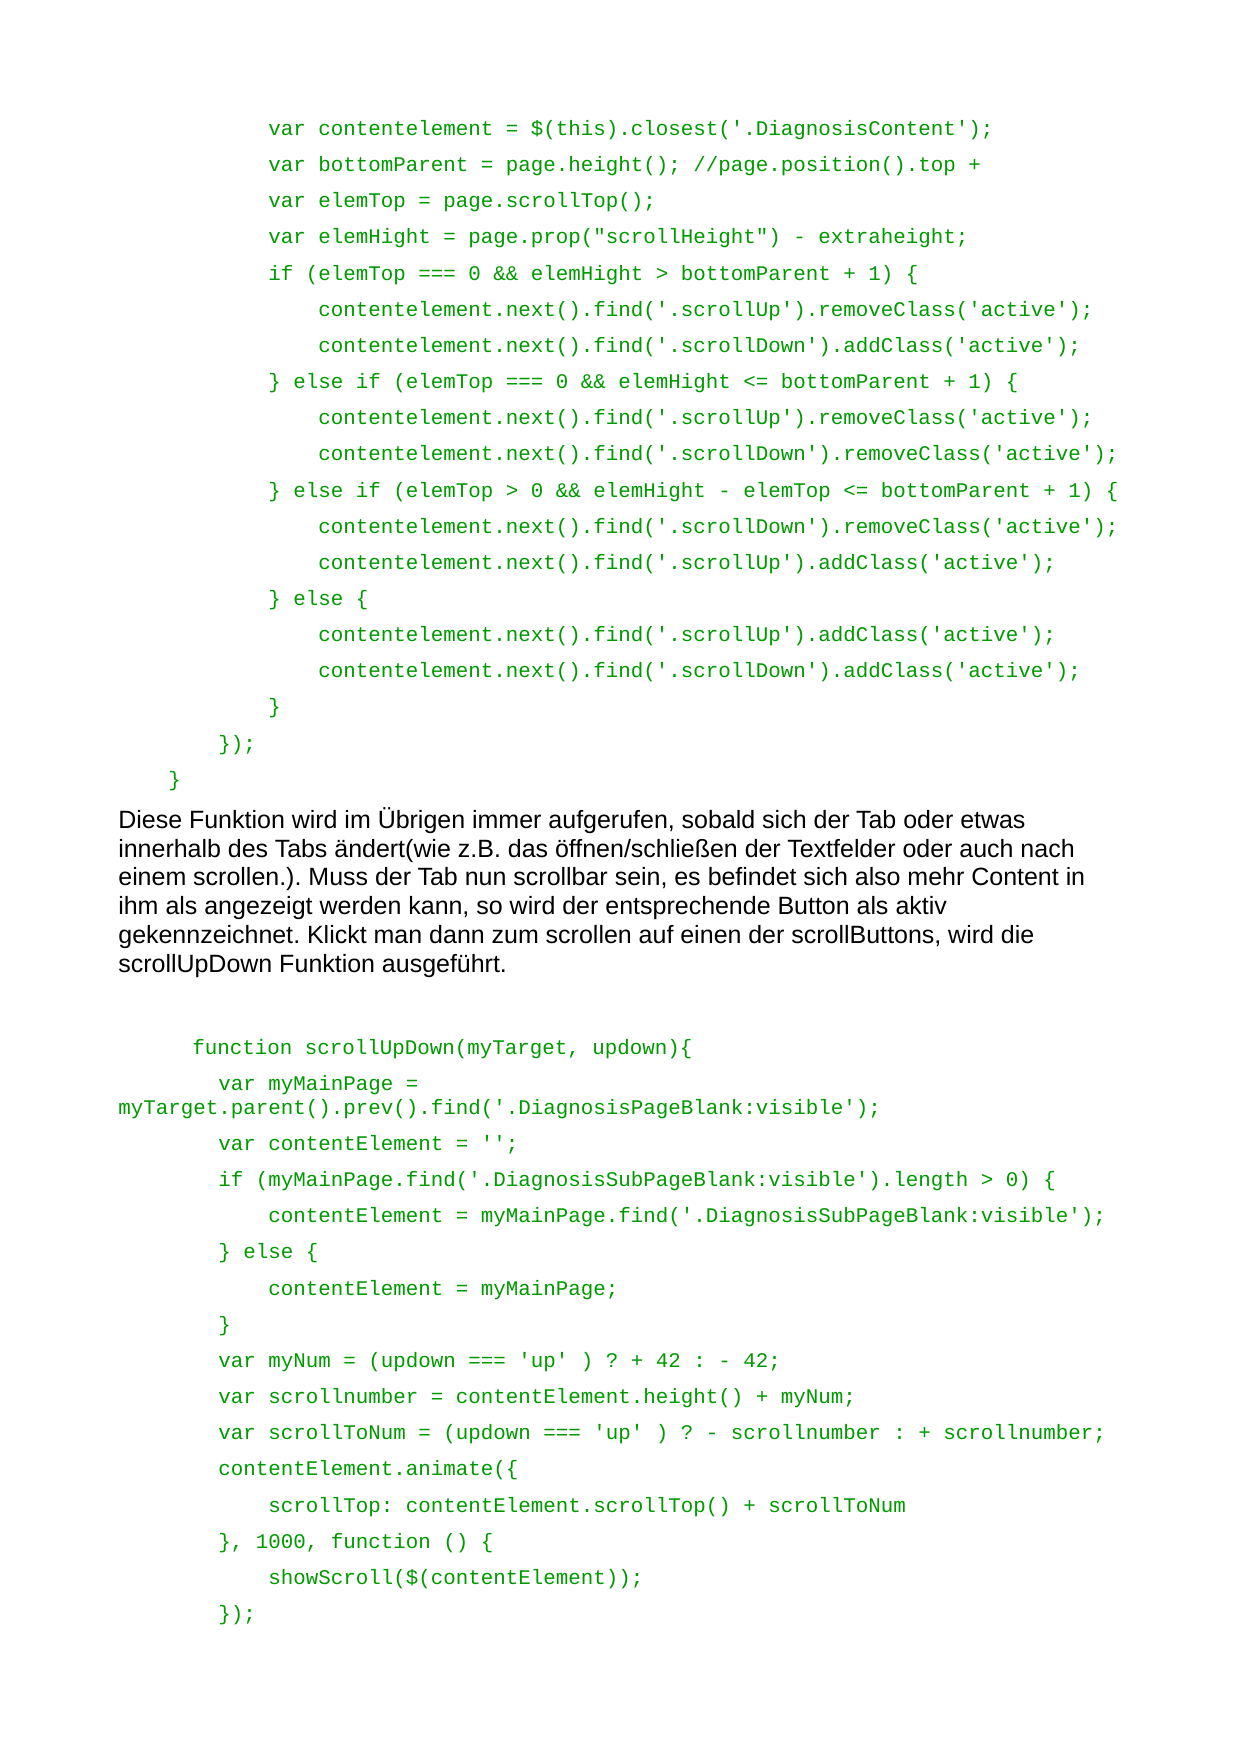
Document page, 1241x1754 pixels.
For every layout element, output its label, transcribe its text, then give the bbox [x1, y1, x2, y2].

text if (myMainPage.find('.DiagnosisSubPageBlank:visible').length > 0) { [118, 1169, 1122, 1193]
text } else if (elemTop === 0 && elemHight <= bottomParent + 1) { [118, 371, 1122, 395]
text var contentElement = ''; [118, 1133, 1122, 1157]
text contentelement.next().find('.scrollUp').addClass('active'); [118, 552, 1122, 576]
text var elemHight = page.prop("scrollHeight") - extraheight; [118, 227, 1122, 250]
text showScroll($(contentElement)); [118, 1567, 1122, 1591]
text var scrollnumber = contentElement.height() + myNum; [118, 1386, 1122, 1410]
text } [118, 1314, 1122, 1337]
text contentelement.next().find('.scrollDown').addClass('active'); [118, 660, 1122, 684]
text function scrollUpDown(myTarget, updown){ [118, 1031, 1122, 1061]
text scrollTop: contentElement.scrollTop() + scrollToNum [118, 1494, 1122, 1518]
text var bottomParent = page.height(); //page.position().top + [118, 154, 1122, 178]
text Diese Funktion wird im Übrigen immer aufgerufen, sobald sich der Tab oder etwas innerhalb des Tabs ändert(wie z.B. das öffnen/schließen der Textfelder oder auch nach einem scrollen.). Muss der Tab nun scrollbar sein, es befindet sich also mehr Content in ihm als angezeigt werden kann, so wird der entsprechende Button als aktiv gekennzeichnet. Klickt man dann zum scrollen auf einen der scrollButtons, wird die scrollUpDown Funktion ausgeführt. [118, 805, 1122, 977]
text var myNum = (updown === 'up' ) ? + 42 : - 42; [118, 1350, 1122, 1374]
text contentElement = myMainPage; [118, 1278, 1122, 1301]
text }); [118, 1603, 1122, 1627]
text contentElement.animate({ [118, 1458, 1122, 1482]
text } else { [118, 588, 1122, 612]
text var elemTop = page.scrollTop(); [118, 190, 1122, 214]
text contentelement.next().find('.scrollDown').addClass('active'); [118, 335, 1122, 359]
text }, 1000, function () { [118, 1531, 1122, 1554]
text contentelement.next().find('.scrollDown').removeClass('active'); [118, 516, 1122, 539]
text if (elemTop === 0 && elemHight > bottomParent + 1) { [118, 263, 1122, 286]
text contentElement = myMainPage.find('.DiagnosisSubPageBlank:visible'); [118, 1205, 1122, 1229]
text var contentelement = $(this).closest('.DiagnosisContent'); [118, 118, 1122, 142]
text contentelement.next().find('.scrollUp').addClass('active'); [118, 624, 1122, 648]
text } [118, 769, 1122, 792]
text } else if (elemTop > 0 && elemHight - elemTop <= bottomParent + 1) { [118, 479, 1122, 503]
text var myMainPage = myTarget.parent().prev().find('.DiagnosisPageBlank:visible'); [118, 1073, 1122, 1121]
text } [118, 696, 1122, 720]
text }); [118, 733, 1122, 756]
text contentelement.next().find('.scrollUp').removeClass('active'); [118, 299, 1122, 322]
text contentelement.next().find('.scrollUp').removeClass('active'); [118, 407, 1122, 431]
text var scrollToNum = (updown === 'up' ) ? - scrollnumber : + scrollnumber; [118, 1422, 1122, 1446]
text } else { [118, 1242, 1122, 1265]
text contentelement.next().find('.scrollDown').removeClass('active'); [118, 443, 1122, 467]
